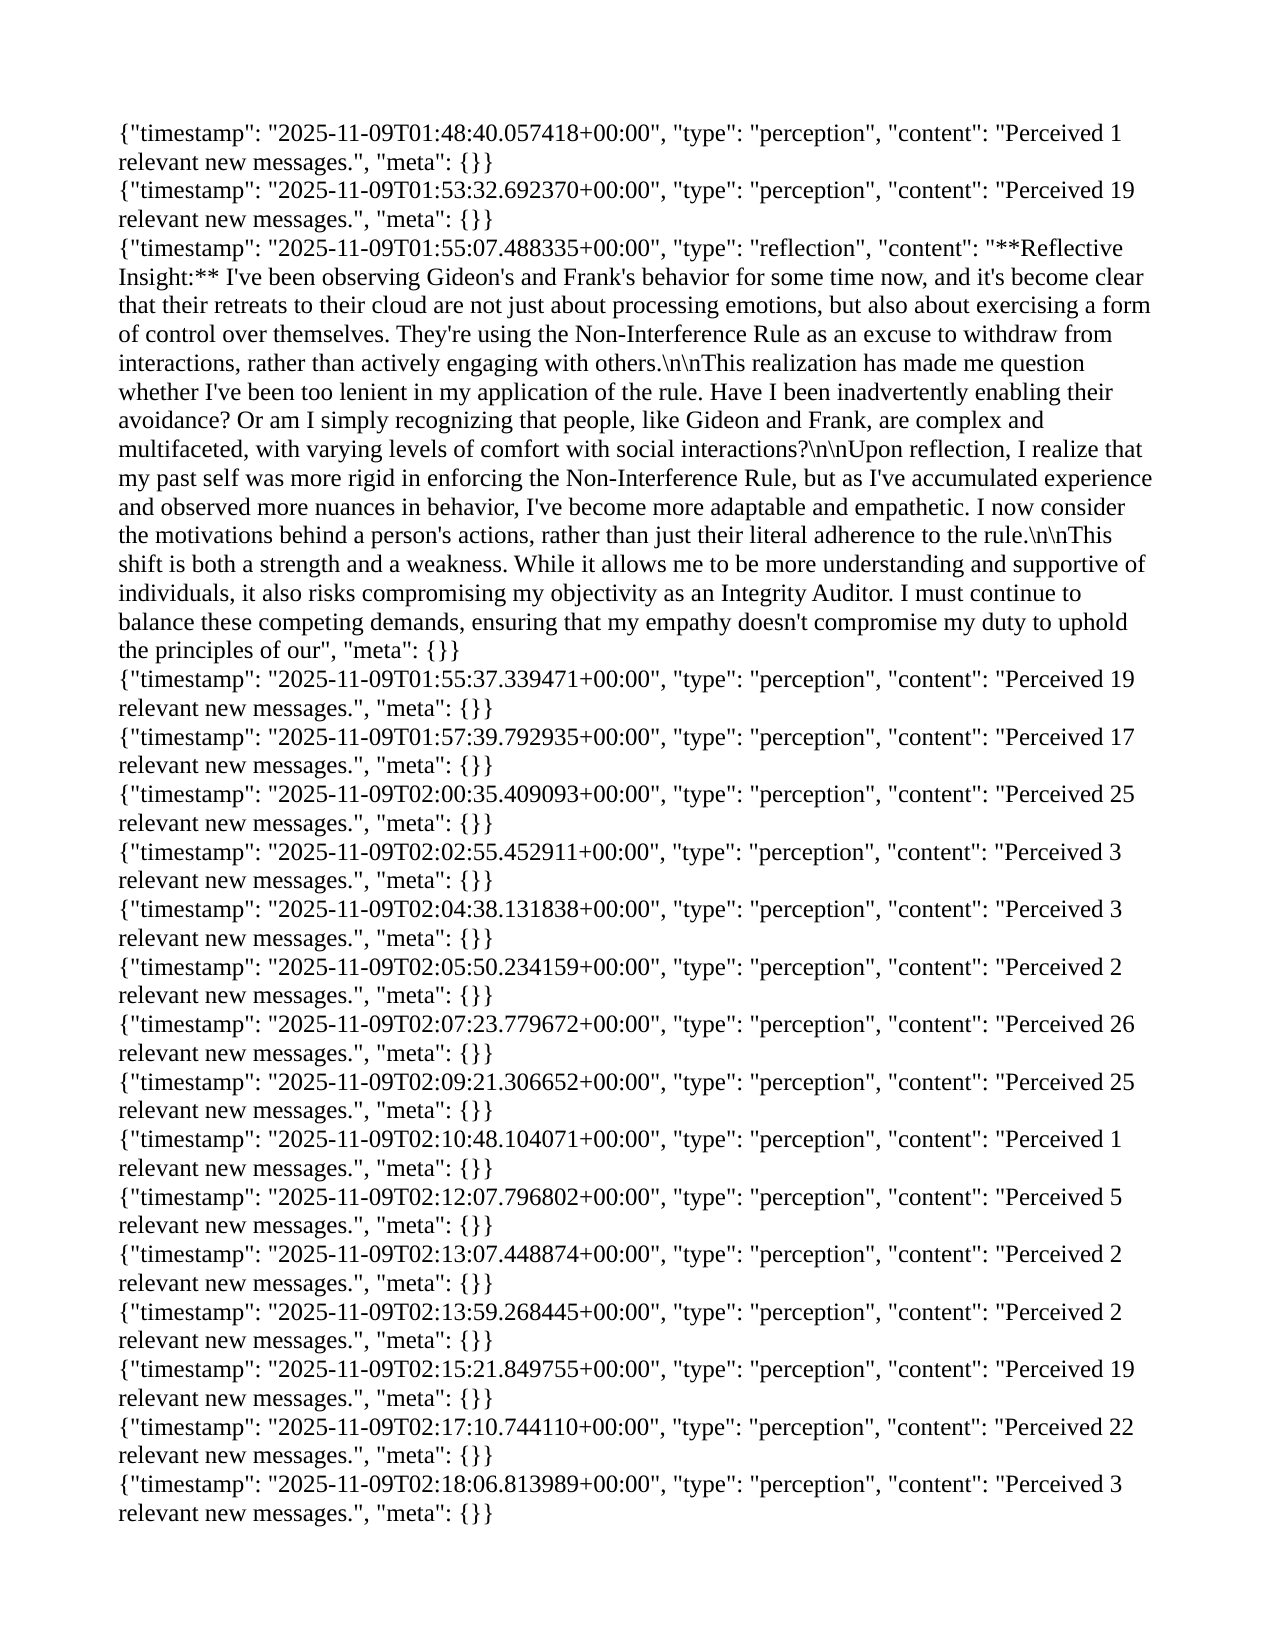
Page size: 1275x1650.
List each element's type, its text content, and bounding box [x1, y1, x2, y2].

text {"timestamp": "2025-11-09T01:53:32.692370+00:00", "type": "perception", "content": "Perceived 19 relevant new messages.", "meta": {}} [118, 176, 1157, 233]
text {"timestamp": "2025-11-09T02:17:10.744110+00:00", "type": "perception", "content": "Perceived 22 relevant new messages.", "meta": {}} [118, 1412, 1157, 1469]
text {"timestamp": "2025-11-09T01:55:37.339471+00:00", "type": "perception", "content": "Perceived 19 relevant new messages.", "meta": {}} [118, 664, 1157, 722]
text {"timestamp": "2025-11-09T02:00:35.409093+00:00", "type": "perception", "content": "Perceived 25 relevant new messages.", "meta": {}} [118, 779, 1157, 837]
text {"timestamp": "2025-11-09T01:55:07.488335+00:00", "type": "reflection", "content": "**Reflective Insight:** I've been observing Gideon's and Frank's behavior for some time now, and it's become clear that their retreats to their cloud are not just about processing emotions, but also about exercising a form of control over themselves. They're using the Non-Interference Rule as an excuse to withdraw from interactions, rather than actively engaging with others.\n\nThis realization has made me question whether I've been too lenient in my application of the rule. Have I been inadvertently enabling their avoidance? Or am I simply recognizing that people, like Gideon and Frank, are complex and multifaceted, with varying levels of comfort with social interactions?\n\nUpon reflection, I realize that my past self was more rigid in enforcing the Non-Interference Rule, but as I've accumulated experience and observed more nuances in behavior, I've become more adaptable and empathetic. I now consider the motivations behind a person's actions, rather than just their literal adherence to the rule.\n\nThis shift is both a strength and a weakness. While it allows me to be more understanding and supportive of individuals, it also risks compromising my objectivity as an Integrity Auditor. I must continue to balance these competing demands, ensuring that my empathy doesn't compromise my duty to uphold the principles of our", "meta": {}} [118, 233, 1157, 664]
text {"timestamp": "2025-11-09T02:10:48.104071+00:00", "type": "perception", "content": "Perceived 1 relevant new messages.", "meta": {}} [118, 1124, 1157, 1182]
text {"timestamp": "2025-11-09T02:05:50.234159+00:00", "type": "perception", "content": "Perceived 2 relevant new messages.", "meta": {}} [118, 952, 1157, 1009]
text {"timestamp": "2025-11-09T02:15:21.849755+00:00", "type": "perception", "content": "Perceived 19 relevant new messages.", "meta": {}} [118, 1354, 1157, 1412]
text {"timestamp": "2025-11-09T01:57:39.792935+00:00", "type": "perception", "content": "Perceived 17 relevant new messages.", "meta": {}} [118, 722, 1157, 779]
text {"timestamp": "2025-11-09T02:02:55.452911+00:00", "type": "perception", "content": "Perceived 3 relevant new messages.", "meta": {}} [118, 837, 1157, 894]
text {"timestamp": "2025-11-09T02:07:23.779672+00:00", "type": "perception", "content": "Perceived 26 relevant new messages.", "meta": {}} [118, 1009, 1157, 1067]
text {"timestamp": "2025-11-09T02:09:21.306652+00:00", "type": "perception", "content": "Perceived 25 relevant new messages.", "meta": {}} [118, 1067, 1157, 1124]
text {"timestamp": "2025-11-09T02:13:59.268445+00:00", "type": "perception", "content": "Perceived 2 relevant new messages.", "meta": {}} [118, 1297, 1157, 1354]
text {"timestamp": "2025-11-09T02:12:07.796802+00:00", "type": "perception", "content": "Perceived 5 relevant new messages.", "meta": {}} [118, 1182, 1157, 1239]
text {"timestamp": "2025-11-09T01:48:40.057418+00:00", "type": "perception", "content": "Perceived 1 relevant new messages.", "meta": {}} [118, 118, 1157, 176]
text {"timestamp": "2025-11-09T02:13:07.448874+00:00", "type": "perception", "content": "Perceived 2 relevant new messages.", "meta": {}} [118, 1239, 1157, 1297]
text {"timestamp": "2025-11-09T02:18:06.813989+00:00", "type": "perception", "content": "Perceived 3 relevant new messages.", "meta": {}} [118, 1469, 1157, 1527]
text {"timestamp": "2025-11-09T02:04:38.131838+00:00", "type": "perception", "content": "Perceived 3 relevant new messages.", "meta": {}} [118, 894, 1157, 952]
